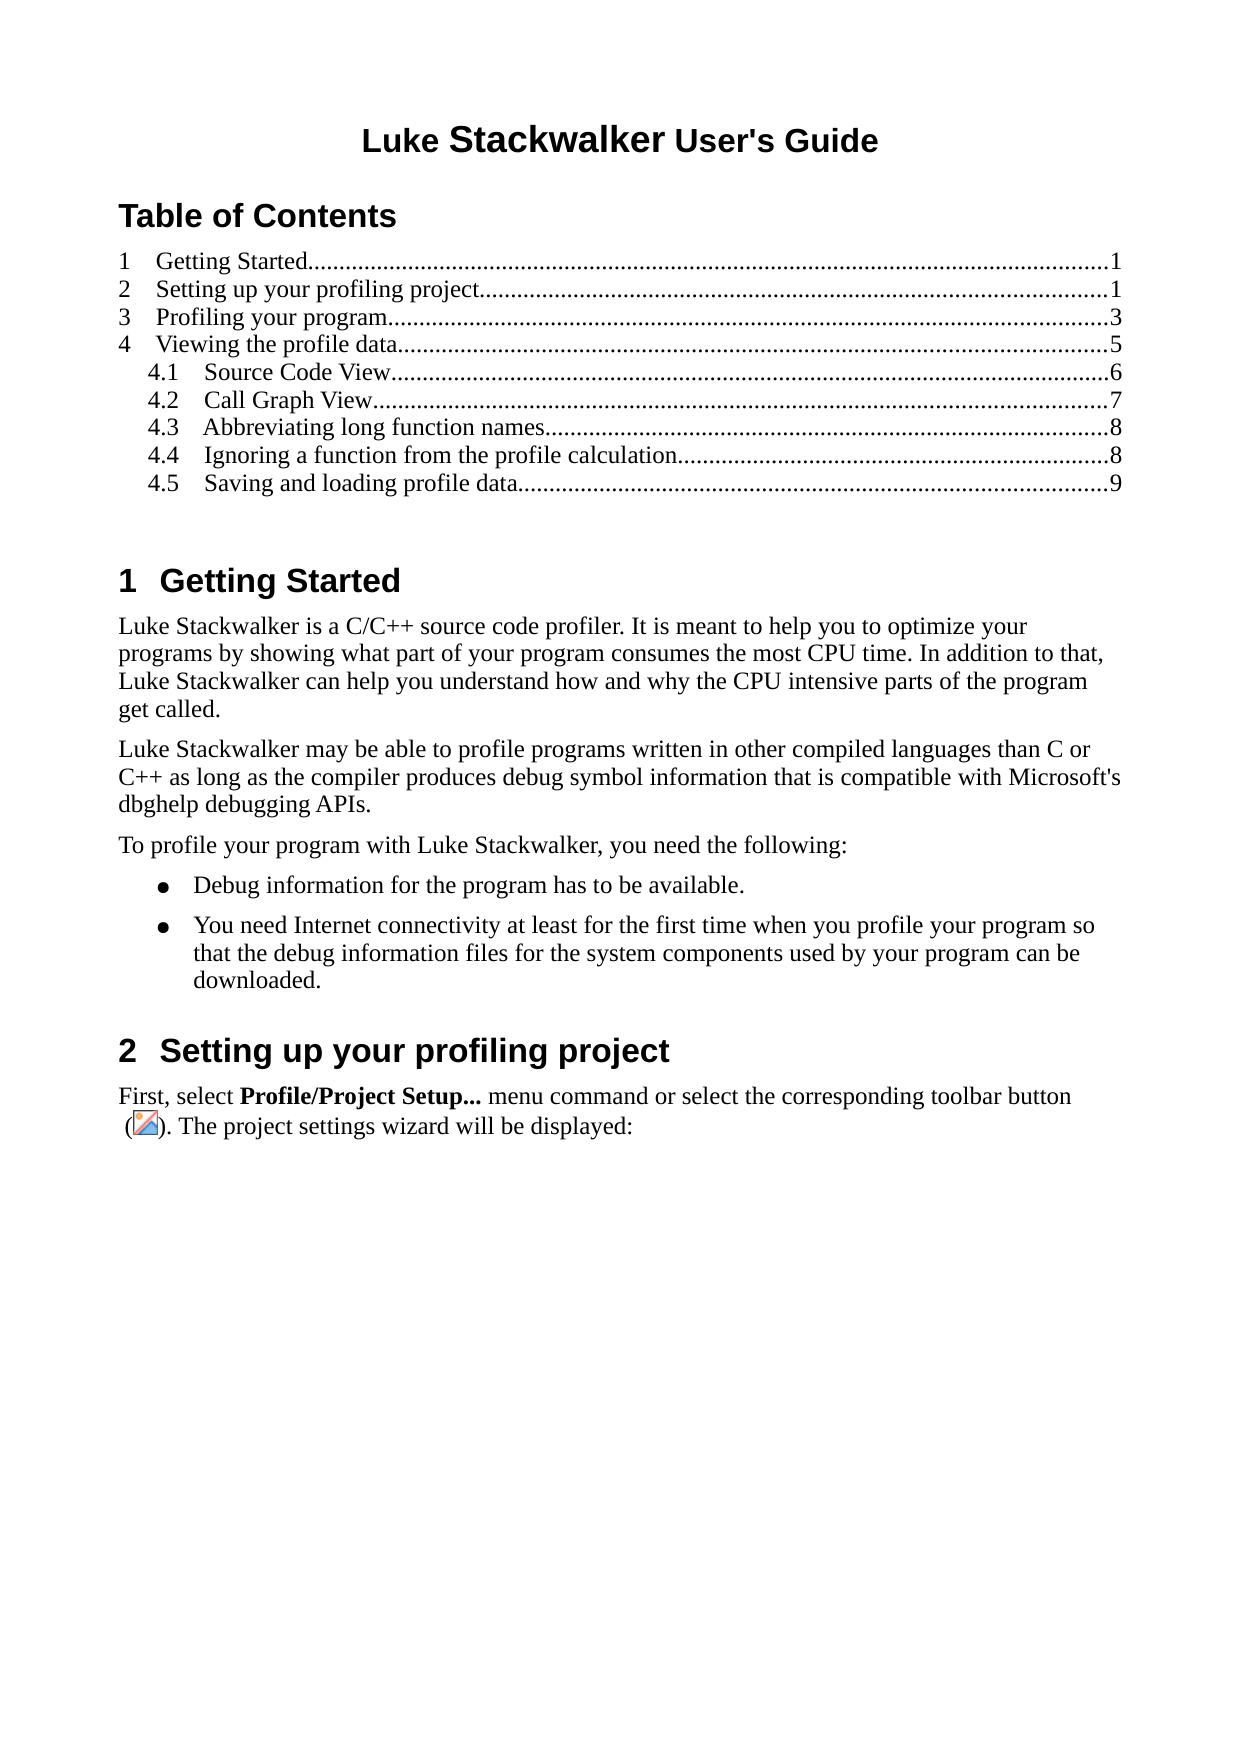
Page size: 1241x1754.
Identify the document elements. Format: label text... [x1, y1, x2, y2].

text 2 Setting up your profiling project 1 [118, 275, 1122, 303]
subtitle Setting up your profiling project [118, 1032, 1122, 1069]
text To profile your program with Luke Stackwalker, you need the following: [118, 831, 1122, 858]
text 3 Profiling your program 3 [118, 303, 1122, 330]
text Luke Stackwalker User's Guide [118, 118, 1122, 160]
text 4.1 Source Code View 6 [148, 358, 1122, 386]
subtitle Table of Contents [118, 197, 1122, 235]
text Luke Stackwalker may be able to profile programs written in other compiled languages than C or C++ as long as the compiler produces debug symbol information that is compatible with Microsoft's dbghelp debugging APIs. [118, 735, 1122, 818]
subtitle Getting Started [118, 562, 1122, 599]
text 4 Viewing the profile data 5 [118, 330, 1122, 358]
text 4.2 Call Graph View 7 [148, 386, 1122, 413]
text 1 Getting Started 1 [118, 247, 1122, 275]
text First, select Profile/Project Setup... menu command or select the corresponding toolbar button (). The project settings wizard will be displayed: [118, 1082, 1122, 1140]
text 4.4 Ignoring a function from the profile calculation 8 [148, 441, 1122, 469]
text 4.3 Abbreviating long function names 8 [148, 413, 1122, 441]
list Debug information for the program has to be available. [156, 871, 1122, 899]
text 4.5 Saving and loading profile data 9 [148, 469, 1122, 497]
text Luke Stackwalker is a C/C++ source code profiler. It is meant to help you to optimize your programs by showing what part of your program consumes the most CPU time. In addition to that, Luke Stackwalker can help you understand how and why the CPU intensive parts of the program get called. [118, 612, 1122, 723]
list You need Internet connectivity at least for the first time when you profile your program so that the debug information files for the system components used by your program can be downloaded. [156, 911, 1122, 994]
